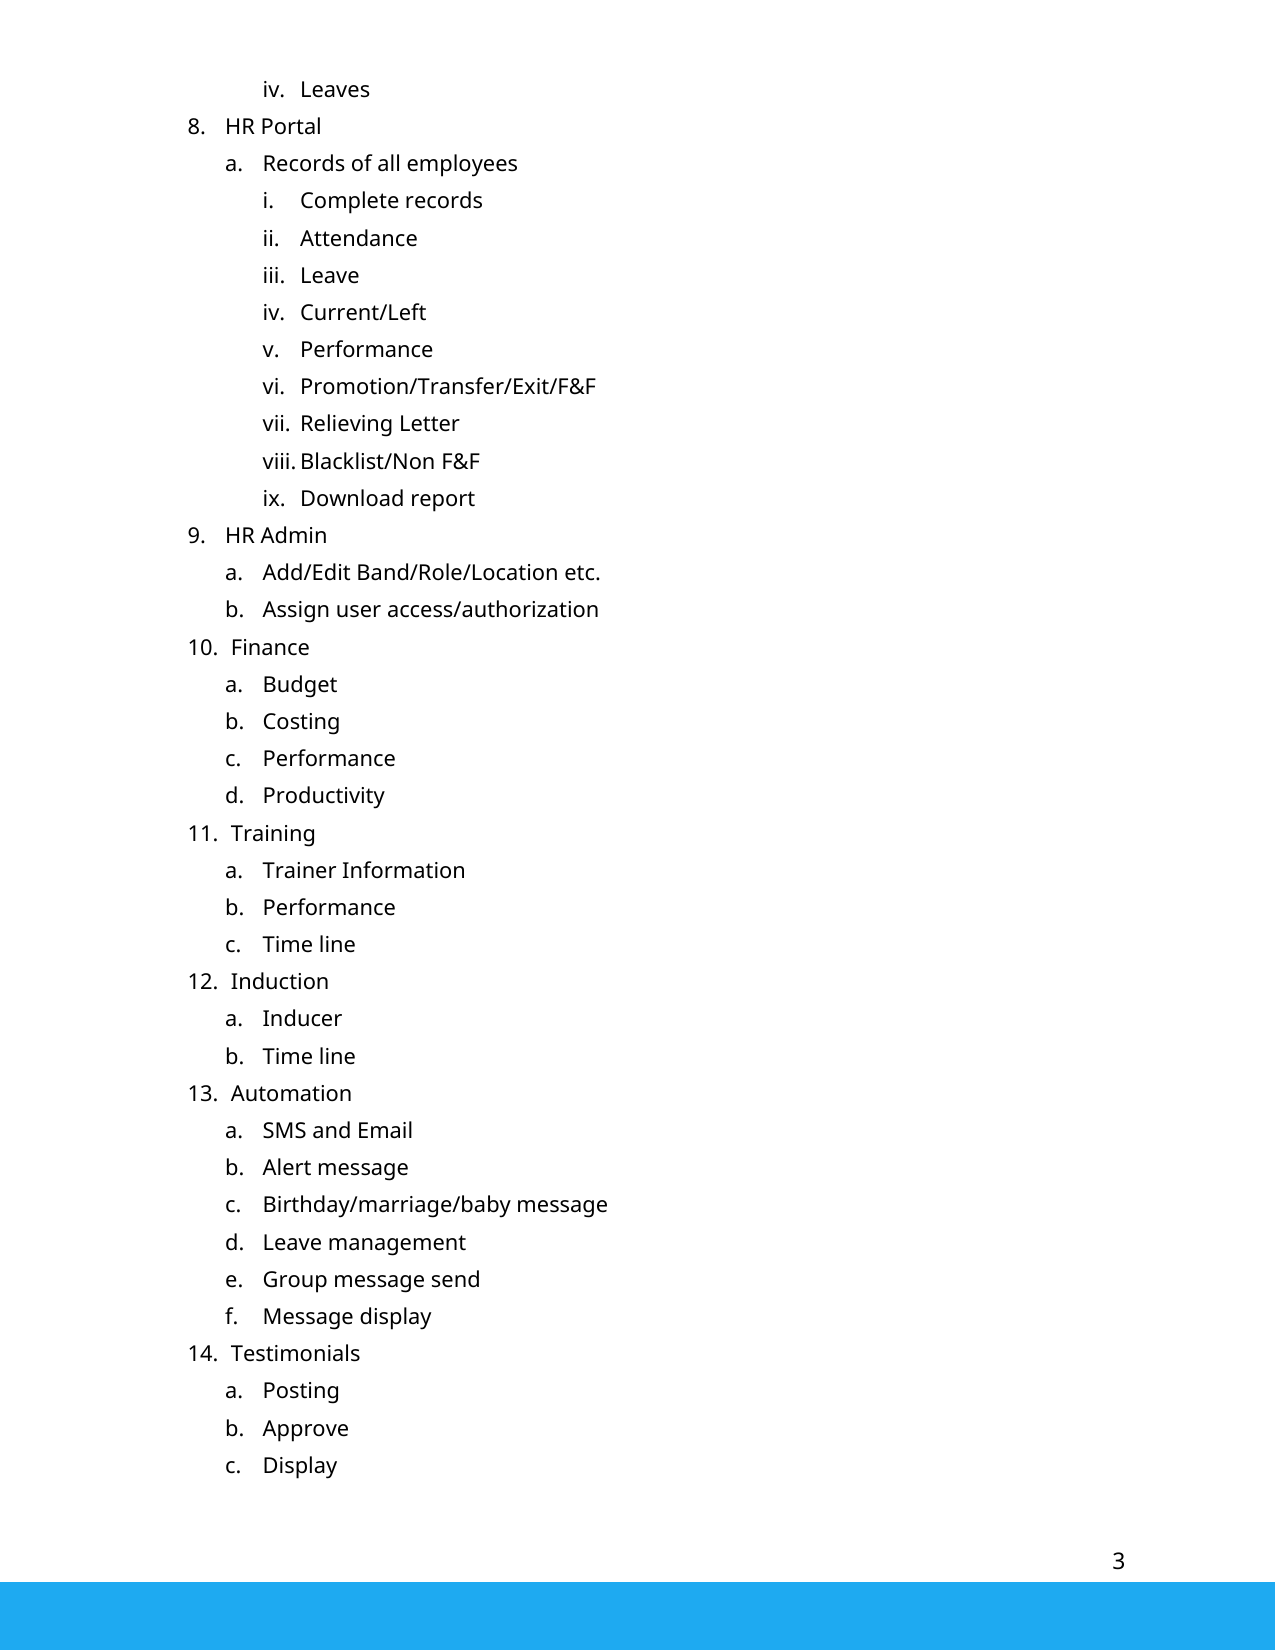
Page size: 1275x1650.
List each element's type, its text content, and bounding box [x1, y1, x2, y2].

list SMS and Email [225, 1115, 1125, 1145]
list Add/Edit Band/Role/Location etc. [225, 557, 1125, 587]
list Productivity [225, 780, 1125, 810]
list Leaves [262, 74, 1125, 103]
list Leave [262, 260, 1125, 289]
list Performance [262, 334, 1125, 364]
list Alert message [225, 1152, 1125, 1182]
list Testimonials [187, 1338, 1125, 1368]
list Performance [225, 743, 1125, 773]
list Attendance [262, 222, 1125, 252]
list Automation [187, 1078, 1125, 1108]
list Birthday/marriage/baby message [225, 1189, 1125, 1219]
list Costing [225, 706, 1125, 736]
list Leave management [225, 1227, 1125, 1256]
list HR Admin [187, 520, 1125, 550]
picture [0, 1582, 1275, 1650]
list Posting [225, 1375, 1125, 1405]
list Display [225, 1450, 1125, 1479]
list Complete records [262, 185, 1125, 215]
list Current/Left [262, 297, 1125, 327]
list Download report [262, 483, 1125, 513]
list Records of all employees [225, 148, 1125, 178]
list Time line [225, 929, 1125, 959]
list Training [187, 817, 1125, 847]
list Performance [225, 892, 1125, 922]
list HR Portal [187, 111, 1125, 141]
list Induction [187, 966, 1125, 996]
list Blacklist/Non F&F [262, 446, 1125, 475]
list Inducer [225, 1003, 1125, 1033]
list Message display [225, 1301, 1125, 1331]
list Time line [225, 1041, 1125, 1070]
list Budget [225, 669, 1125, 698]
list Promotion/Transfer/Exit/F&F [262, 371, 1125, 401]
list Finance [187, 632, 1125, 661]
list Approve [225, 1412, 1125, 1442]
list Trainer Information [225, 855, 1125, 884]
list Relieving Letter [262, 408, 1125, 438]
list Assign user access/authorization [225, 594, 1125, 624]
list Group message send [225, 1264, 1125, 1293]
